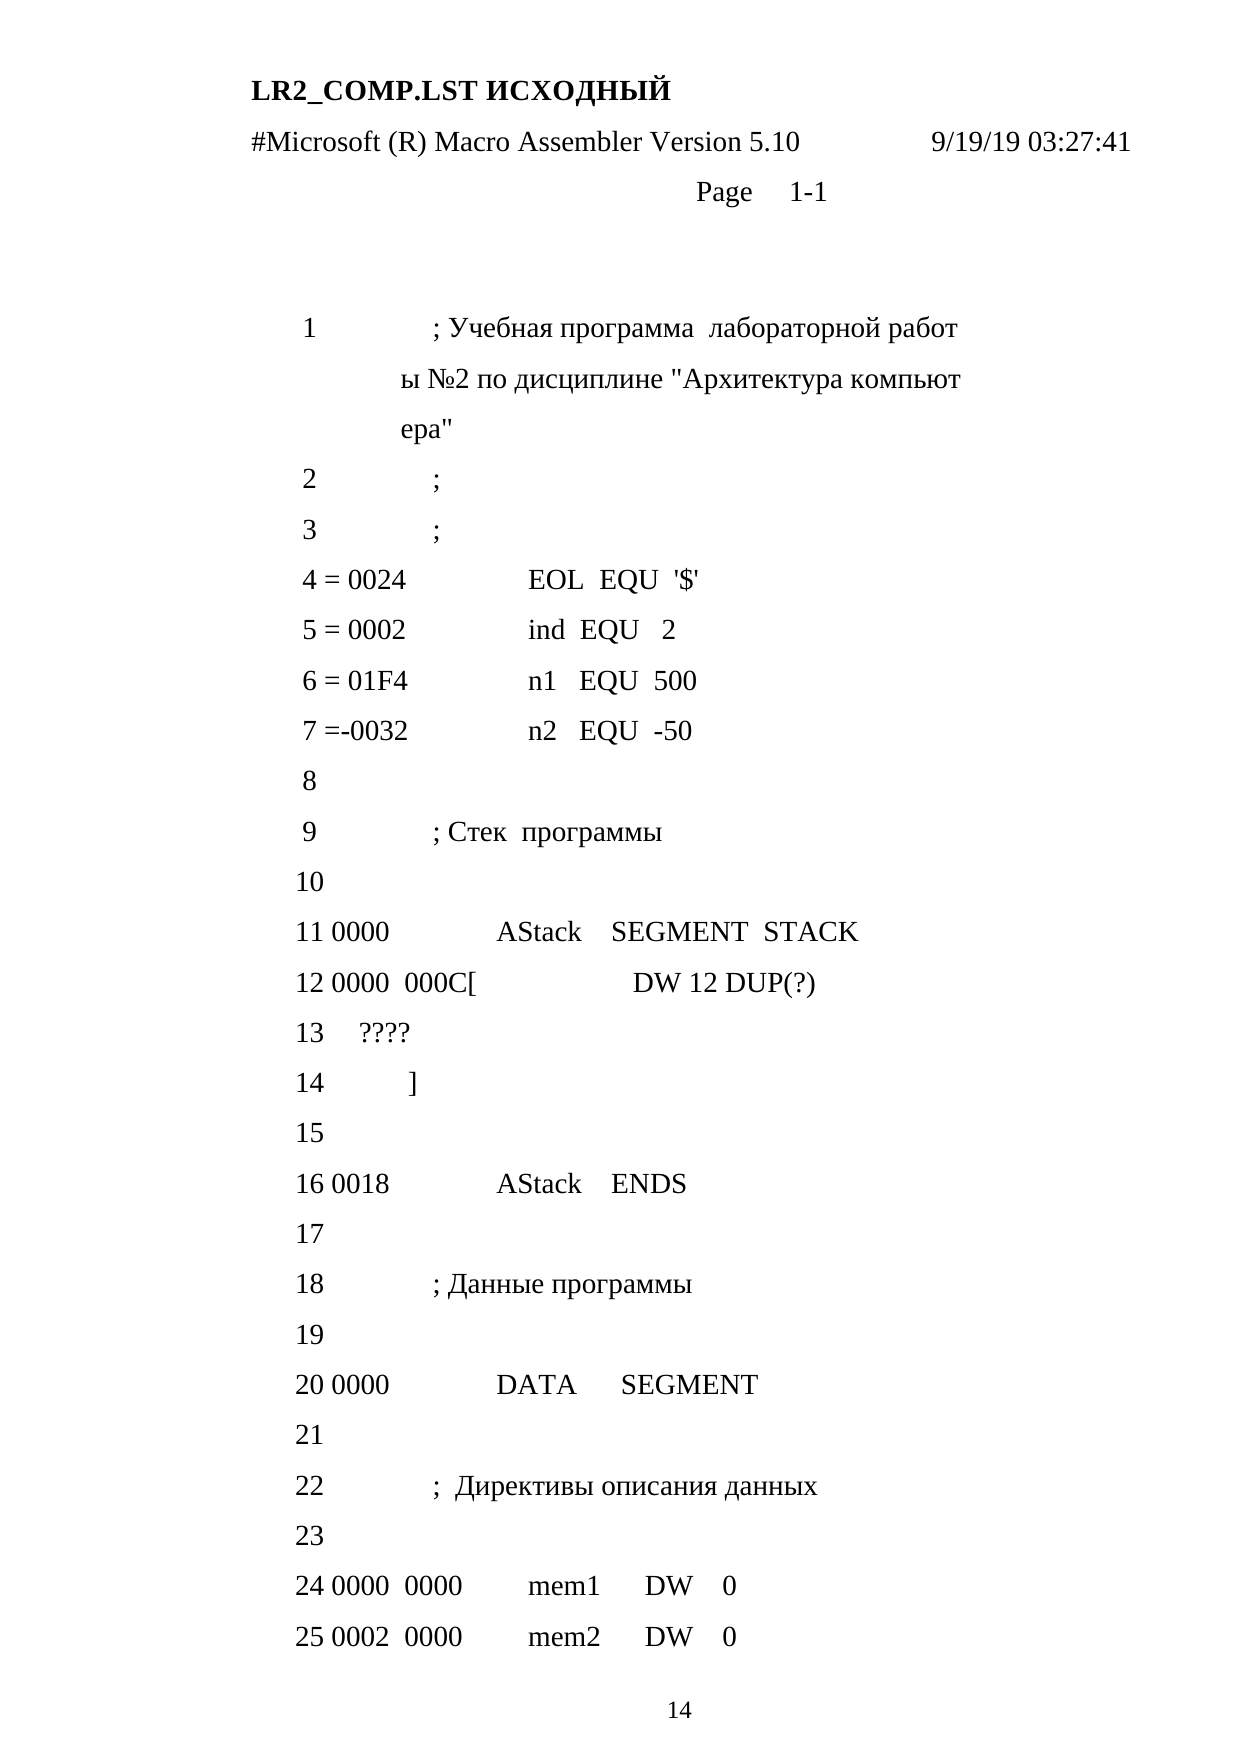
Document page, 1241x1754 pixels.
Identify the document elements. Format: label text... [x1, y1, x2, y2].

text 16 0018 AStack ENDS [177, 1166, 1181, 1199]
text 2 ; [177, 462, 1181, 495]
text 25 0002 0000 mem2 DW 0 [177, 1619, 1181, 1652]
text 6 = 01F4 n1 EQU 500 [177, 663, 1181, 696]
text 14 ] [177, 1065, 1181, 1099]
text 23 [177, 1518, 1181, 1552]
text 1 ; Учебная программа лабораторной работ [177, 311, 1181, 344]
text 8 [177, 763, 1181, 797]
text 4 = 0024 EOL EQU '$' [177, 562, 1181, 596]
text #Microsoft (R) Macro Assembler Version 5.10 9/19/19 03:27:41 [177, 124, 1181, 157]
text 17 [177, 1216, 1181, 1250]
text Page 1-1 [177, 174, 1181, 208]
text 9 ; Стек программы [177, 814, 1181, 847]
text 13 ???? [177, 1015, 1181, 1048]
text 5 = 0002 ind EQU 2 [177, 612, 1181, 646]
text ера" [177, 411, 1181, 445]
text ы №2 по дисциплине "Архитектура компьют [177, 361, 1181, 394]
text 15 [177, 1116, 1181, 1149]
text 3 ; [177, 512, 1181, 545]
text 10 [177, 864, 1181, 898]
text 24 0000 0000 mem1 DW 0 [177, 1568, 1181, 1602]
text 19 [177, 1317, 1181, 1350]
text 7 =-0032 n2 EQU -50 [177, 713, 1181, 747]
text 12 0000 000C[ DW 12 DUP(?) [177, 965, 1181, 998]
text 21 [177, 1417, 1181, 1451]
text LR2_comp.LST исходный [177, 73, 1181, 107]
text 22 ; Директивы описания данных [177, 1468, 1181, 1501]
text 18 ; Данные программы [177, 1267, 1181, 1300]
text 11 0000 AStack SEGMENT STACK [177, 914, 1181, 948]
text 20 0000 DATA SEGMENT [177, 1367, 1181, 1401]
